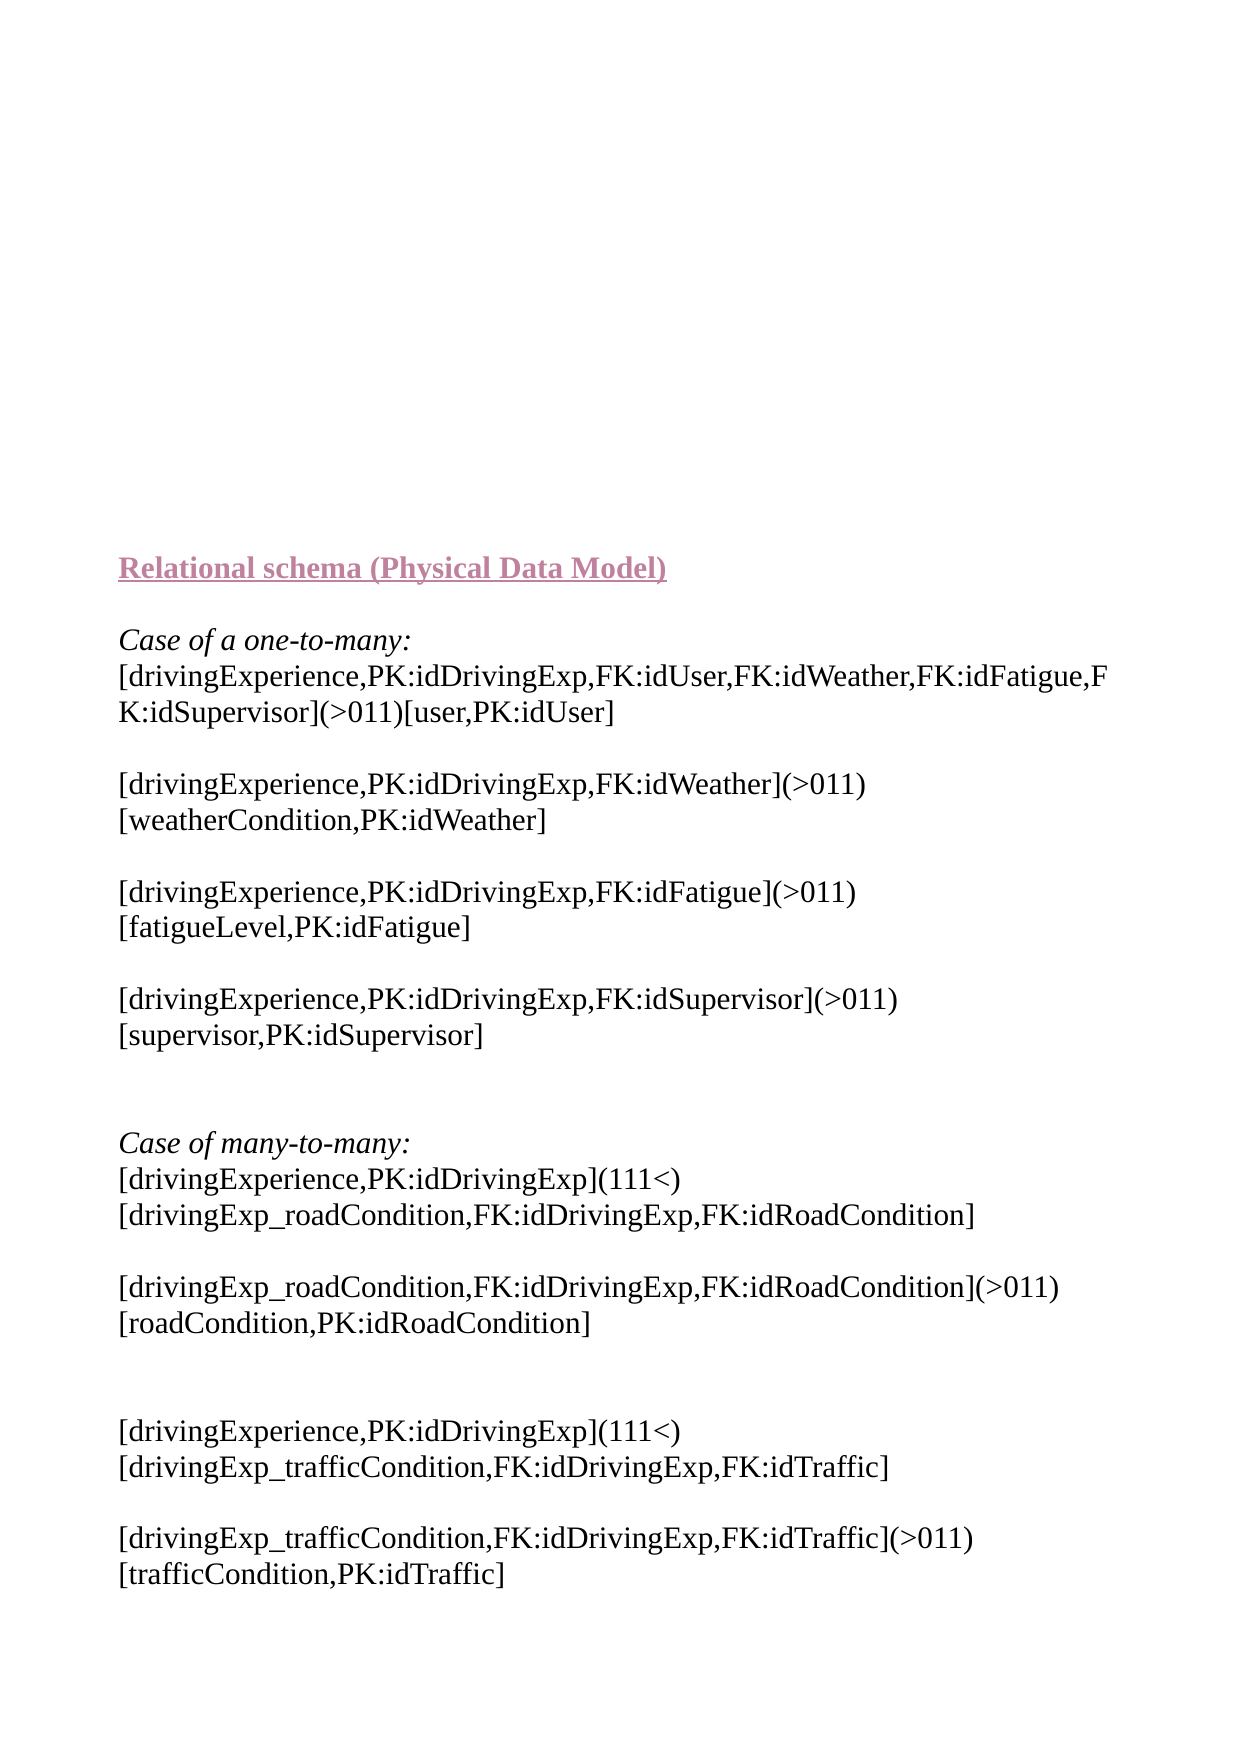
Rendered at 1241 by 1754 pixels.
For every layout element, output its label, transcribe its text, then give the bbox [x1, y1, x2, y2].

text Case of a one-to-many: [118, 621, 1122, 657]
text [drivingExperience,PK:idDrivingExp,FK:idUser,FK:idWeather,FK:idFatigue,FK:idSupervisor](>011)[user,PK:idUser] [118, 657, 1122, 729]
text [drivingExp_trafficCondition,FK:idDrivingExp,FK:idTraffic](>011)[trafficCondition,PK:idTraffic] [118, 1520, 1122, 1592]
text Case of many-to-many: [118, 1124, 1122, 1160]
text [drivingExperience,PK:idDrivingExp](111<)[drivingExp_roadCondition,FK:idDrivingExp,FK:idRoadCondition] [118, 1160, 1122, 1232]
text [drivingExperience,PK:idDrivingExp](111<)[drivingExp_trafficCondition,FK:idDrivingExp,FK:idTraffic] [118, 1412, 1122, 1484]
text [drivingExperience,PK:idDrivingExp,FK:idFatigue](>011)[fatigueLevel,PK:idFatigue] [118, 873, 1122, 945]
text [drivingExp_roadCondition,FK:idDrivingExp,FK:idRoadCondition](>011)[roadCondition,PK:idRoadCondition] [118, 1268, 1122, 1340]
text Relational schema (Physical Data Model) [118, 549, 1122, 585]
text [drivingExperience,PK:idDrivingExp,FK:idWeather](>011)[weatherCondition,PK:idWeather] [118, 765, 1122, 837]
text [drivingExperience,PK:idDrivingExp,FK:idSupervisor](>011)[supervisor,PK:idSupervisor] [118, 981, 1122, 1052]
